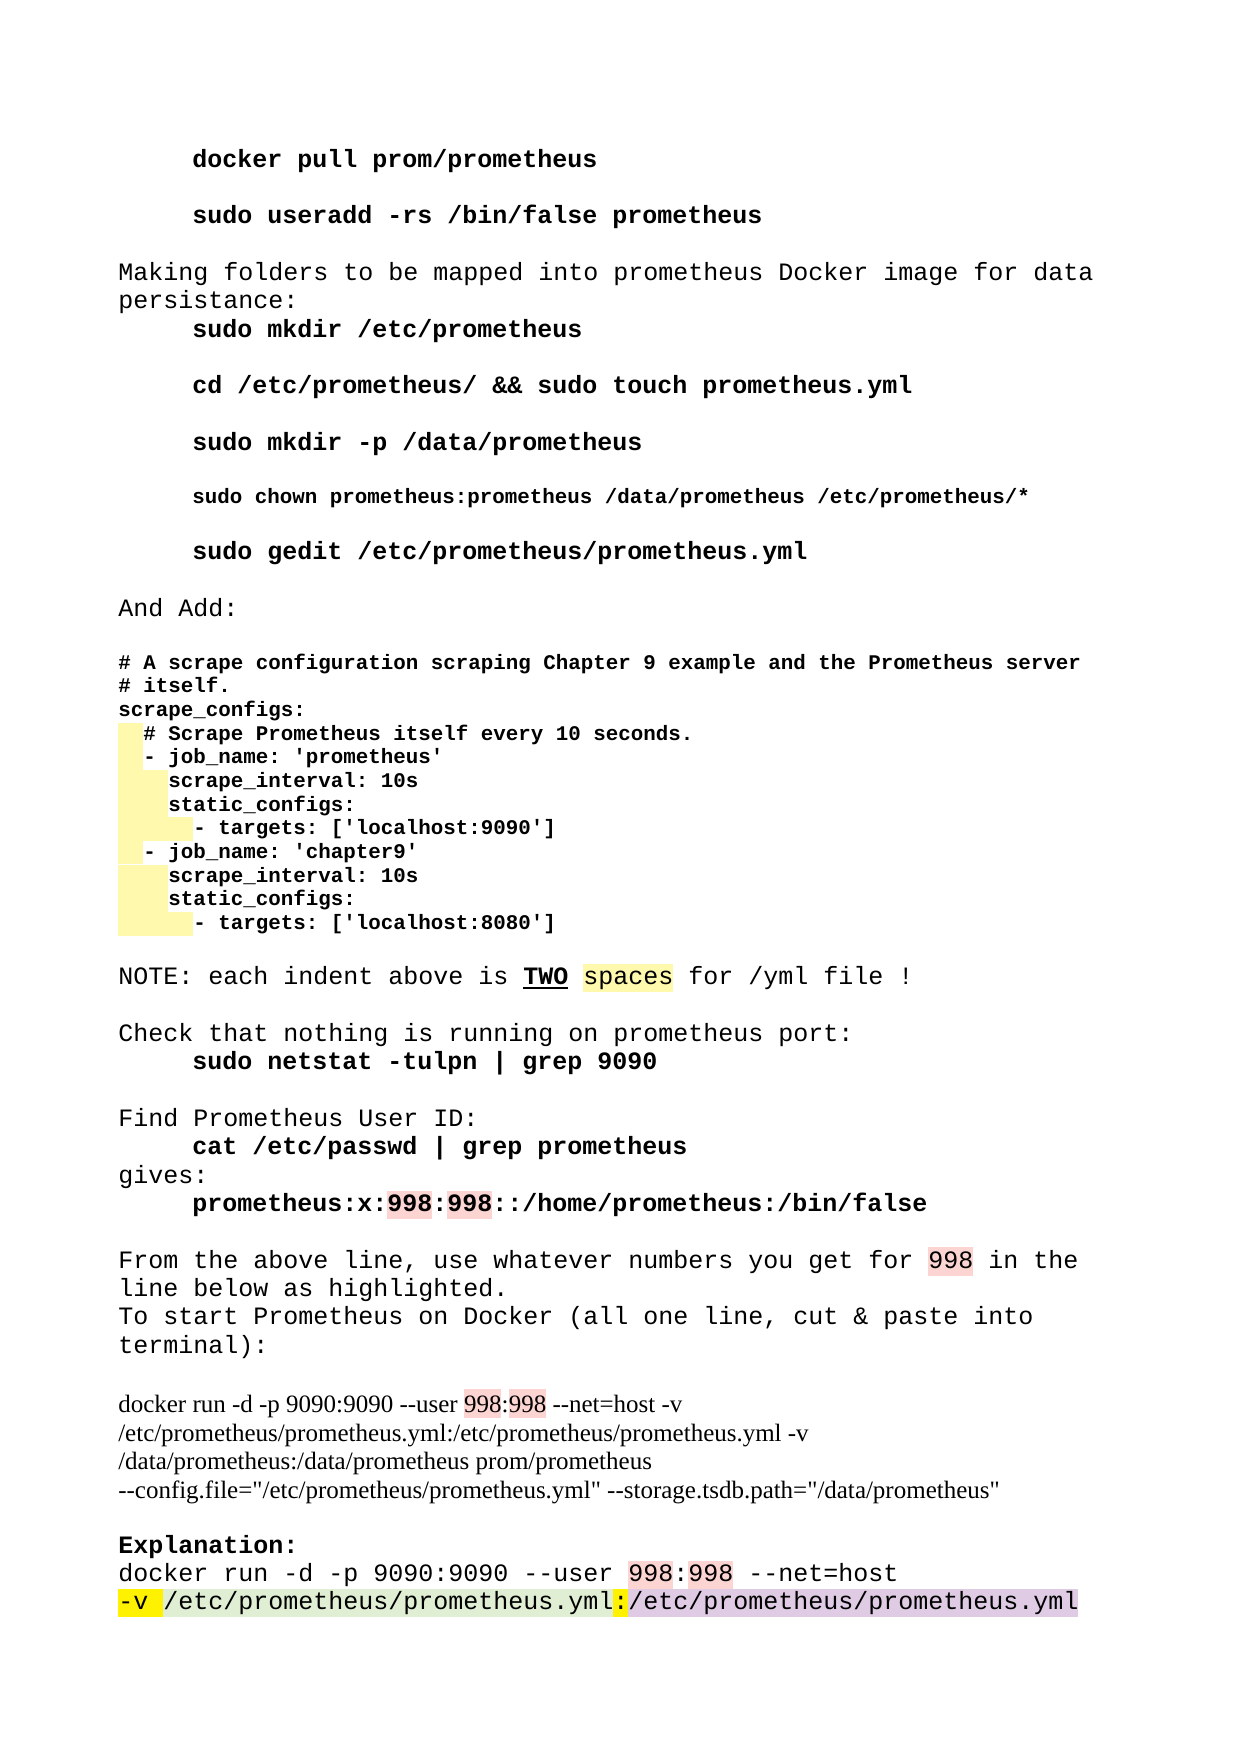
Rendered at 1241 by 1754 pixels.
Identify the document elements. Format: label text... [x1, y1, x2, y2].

text sudo netstat -tulpn | grep 9090 [118, 1049, 1122, 1077]
text - targets: ['localhost:8080'] [118, 912, 1122, 936]
text Check that nothing is running on prometheus port: [118, 1021, 1122, 1049]
text # A scrape configuration scraping Chapter 9 example and the Prometheus server [118, 652, 1122, 675]
text sudo mkdir -p /data/prometheus [118, 430, 1122, 458]
text # itself. [118, 675, 1122, 699]
text cd /etc/prometheus/ && sudo touch prometheus.yml [118, 373, 1122, 401]
text prometheus:x:998:998::/home/prometheus:/bin/false [118, 1191, 1122, 1219]
text From the above line, use whatever numbers you get for 998 in the line below as highlighted. [118, 1247, 1122, 1304]
text Making folders to be mapped into prometheus Docker image for data persistance: [118, 260, 1122, 316]
text scrape_interval: 10s [118, 770, 1122, 794]
text docker run -d -p 9090:9090 --user 998:998 --net=host [118, 1561, 1122, 1589]
text scrape_interval: 10s [118, 864, 1122, 888]
text - job_name: 'chapter9' [118, 841, 1122, 864]
text Find Prometheus User ID: [118, 1106, 1122, 1134]
text docker pull prom/prometheus [118, 146, 1122, 175]
text docker run -d -p 9090:9090 --user 998:998 --net=host -v /etc/prometheus/prometheus.yml:/etc/prometheus/prometheus.yml -v /data/prometheus:/data/prometheus prom/prometheus --config.file="/etc/prometheus/prometheus.yml" --storage.tsdb.path="/data/prometheus" [118, 1389, 1122, 1504]
text scrape_configs: [118, 699, 1122, 723]
text cat /etc/passwd | grep prometheus [118, 1134, 1122, 1162]
text Explanation: [118, 1532, 1122, 1561]
text static_configs: [118, 888, 1122, 912]
text NOTE: each indent above is TWO spaces for /yml file ! [118, 964, 1122, 992]
text sudo useradd -rs /bin/false prometheus [118, 203, 1122, 231]
text sudo mkdir /etc/prometheus [118, 316, 1122, 345]
text - targets: ['localhost:9090'] [118, 817, 1122, 841]
text gives: [118, 1162, 1122, 1191]
text # Scrape Prometheus itself every 10 seconds. [118, 723, 1122, 746]
text static_configs: [118, 794, 1122, 817]
text - job_name: 'prometheus' [118, 746, 1122, 770]
text sudo gedit /etc/prometheus/prometheus.yml [118, 538, 1122, 567]
text -v /etc/prometheus/prometheus.yml:/etc/prometheus/prometheus.yml [118, 1589, 1122, 1617]
text To start Prometheus on Docker (all one line, cut & paste into terminal): [118, 1304, 1122, 1361]
text sudo chown prometheus:prometheus /data/prometheus /etc/prometheus/* [118, 486, 1122, 510]
text And Add: [118, 595, 1122, 623]
